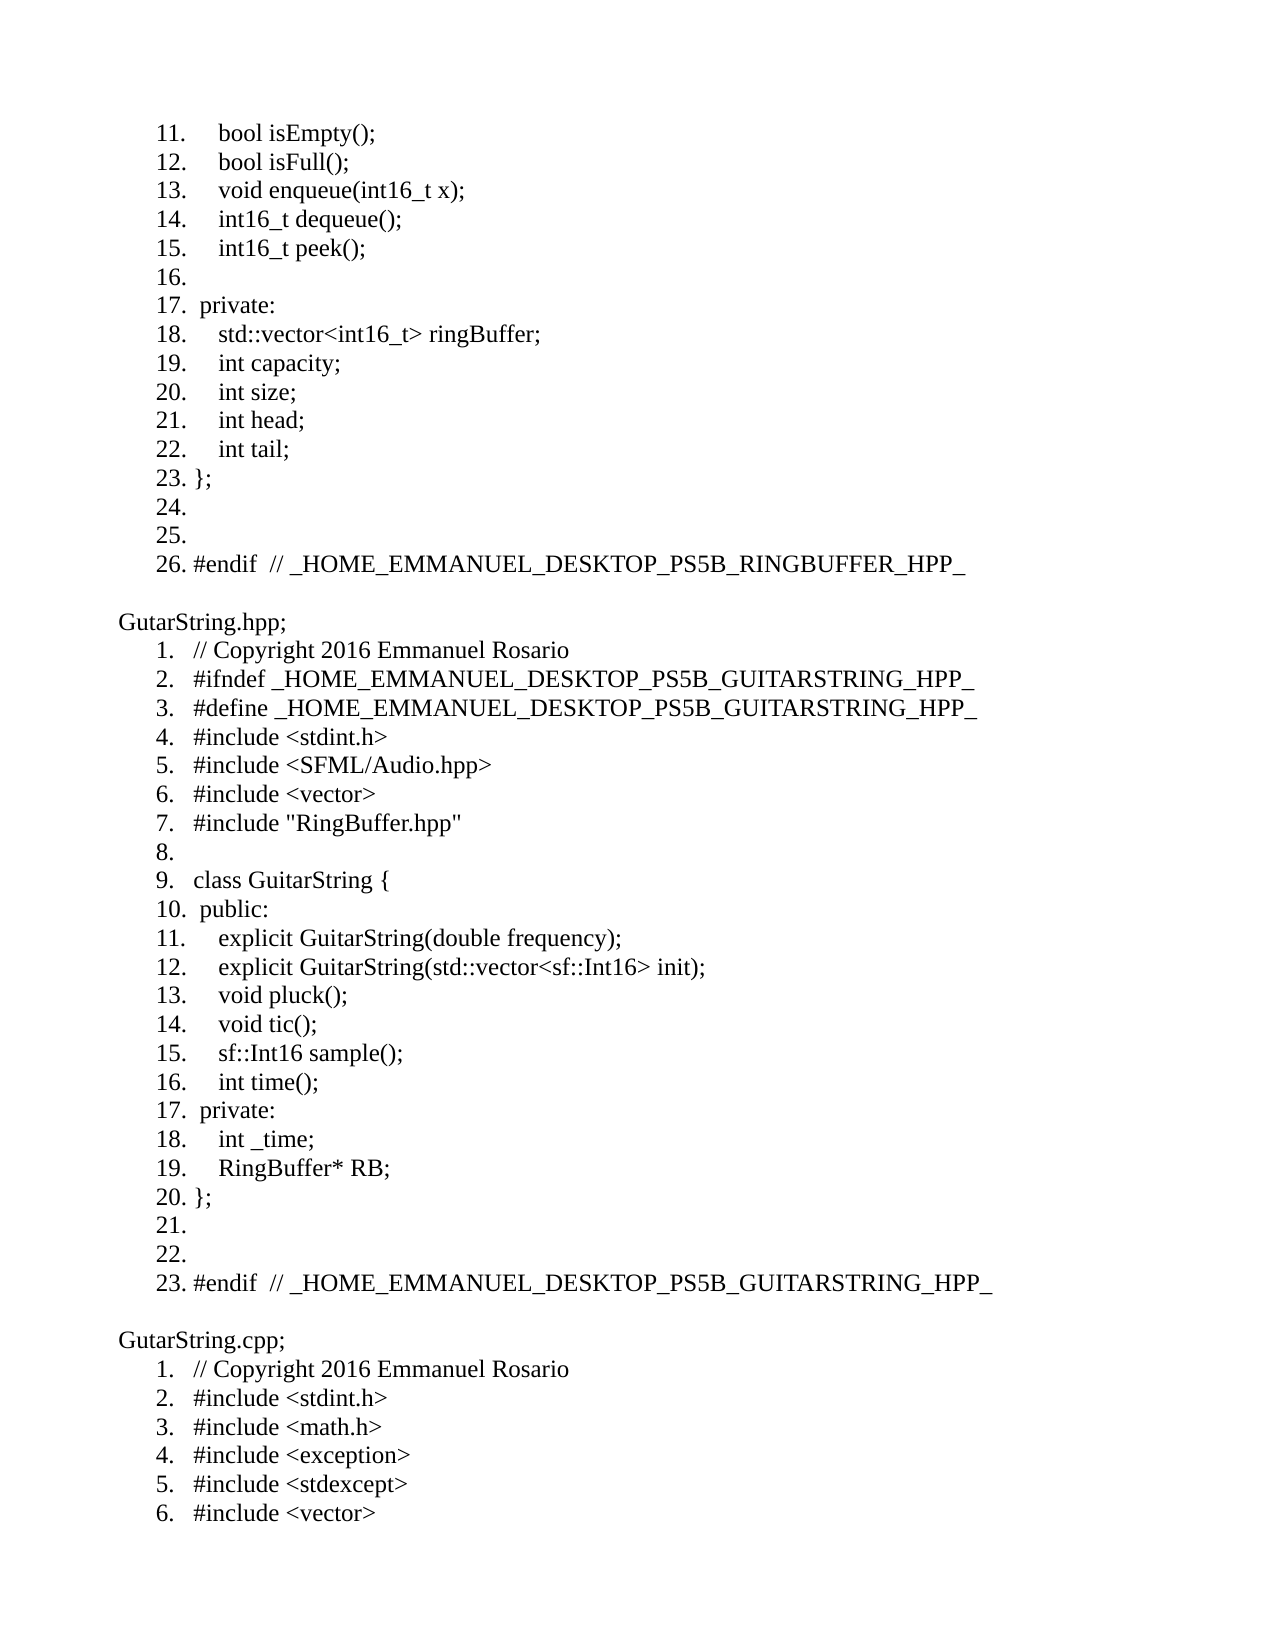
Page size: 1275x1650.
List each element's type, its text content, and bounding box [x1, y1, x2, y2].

list std::vector<int16_t> ringBuffer; [156, 319, 1157, 348]
list int capacity; [156, 348, 1157, 377]
list private: [156, 1096, 1157, 1124]
list }; [156, 1182, 1157, 1211]
list #include <math.h> [156, 1412, 1157, 1441]
list int _time; [156, 1124, 1157, 1153]
list int tail; [156, 434, 1157, 463]
list void tic(); [156, 1009, 1157, 1038]
list sf::Int16 sample(); [156, 1038, 1157, 1067]
list void pluck(); [156, 981, 1157, 1009]
list public: [156, 894, 1157, 923]
list #endif // _HOME_EMMANUEL_DESKTOP_PS5B_RINGBUFFER_HPP_ [156, 549, 1157, 578]
list #include <exception> [156, 1441, 1157, 1469]
list explicit GuitarString(double frequency); [156, 923, 1157, 952]
list #include <vector> [156, 1498, 1157, 1527]
text GutarString.hpp; [118, 607, 1157, 636]
list #define _HOME_EMMANUEL_DESKTOP_PS5B_GUITARSTRING_HPP_ [156, 693, 1157, 722]
list int16_t dequeue(); [156, 204, 1157, 233]
list int head; [156, 406, 1157, 434]
list #include <stdint.h> [156, 722, 1157, 751]
list int16_t peek(); [156, 233, 1157, 262]
text GutarString.cpp; [118, 1326, 1157, 1354]
list #include "RingBuffer.hpp" [156, 808, 1157, 837]
list #include <stdexcept> [156, 1469, 1157, 1498]
list // Copyright 2016 Emmanuel Rosario [156, 1354, 1157, 1383]
list private: [156, 291, 1157, 319]
list #include <stdint.h> [156, 1383, 1157, 1412]
list RingBuffer* RB; [156, 1153, 1157, 1182]
list #include <SFML/Audio.hpp> [156, 751, 1157, 779]
list class GuitarString { [156, 866, 1157, 894]
list int time(); [156, 1067, 1157, 1096]
list #ifndef _HOME_EMMANUEL_DESKTOP_PS5B_GUITARSTRING_HPP_ [156, 664, 1157, 693]
list explicit GuitarString(std::vector<sf::Int16> init); [156, 952, 1157, 981]
list // Copyright 2016 Emmanuel Rosario [156, 636, 1157, 664]
list #include <vector> [156, 779, 1157, 808]
list bool isEmpty(); [156, 118, 1157, 147]
list bool isFull(); [156, 147, 1157, 176]
list int size; [156, 377, 1157, 406]
list #endif // _HOME_EMMANUEL_DESKTOP_PS5B_GUITARSTRING_HPP_ [156, 1268, 1157, 1297]
list void enqueue(int16_t x); [156, 176, 1157, 204]
list }; [156, 463, 1157, 492]
